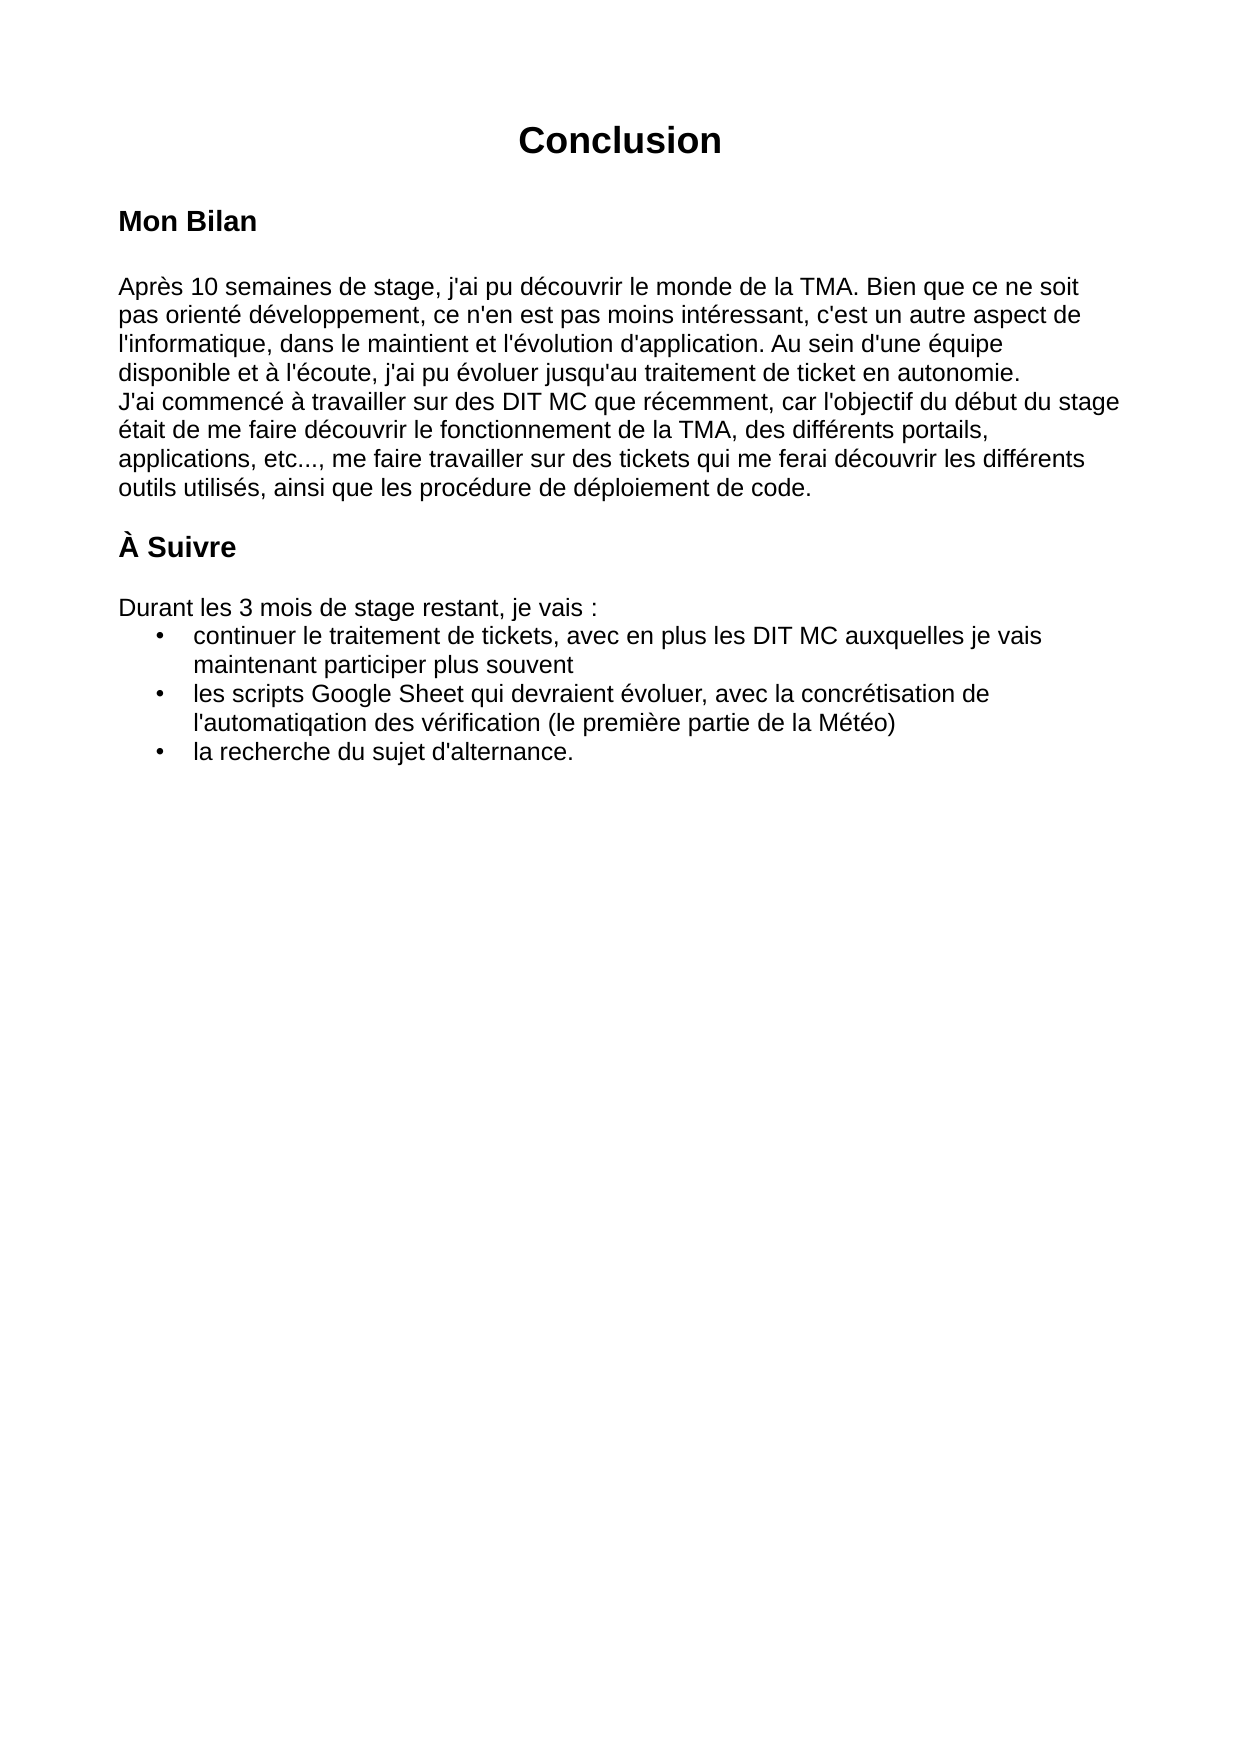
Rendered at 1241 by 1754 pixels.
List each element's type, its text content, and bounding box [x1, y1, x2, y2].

subtitle À Suivre [118, 530, 1122, 564]
text J'ai commencé à travailler sur des DIT MC que récemment, car l'objectif du début du stage était de me faire découvrir le fonctionnement de la TMA, des différents portails, applications, etc..., me faire travailler sur des tickets qui me ferai découvrir les différents outils utilisés, ainsi que les procédure de déploiement de code. [118, 386, 1122, 501]
text Mon Bilan [118, 204, 1122, 238]
list les scripts Google Sheet qui devraient évoluer, avec la concrétisation de l'automatiqation des vérification (le première partie de la Météo) [156, 679, 1122, 736]
text Conclusion [118, 118, 1122, 161]
text Après 10 semaines de stage, j'ai pu découvrir le monde de la TMA. Bien que ce ne soit pas orienté développement, ce n'en est pas moins intéressant, c'est un autre aspect de l'informatique, dans le maintient et l'évolution d'application. Au sein d'une équipe disponible et à l'écoute, j'ai pu évoluer jusqu'au traitement de ticket en autonomie. [118, 271, 1122, 386]
text Durant les 3 mois de stage restant, je vais : [118, 592, 1122, 621]
list continuer le traitement de tickets, avec en plus les DIT MC auxquelles je vais maintenant participer plus souvent [156, 621, 1122, 679]
list la recherche du sujet d'alternance. [156, 736, 1122, 765]
